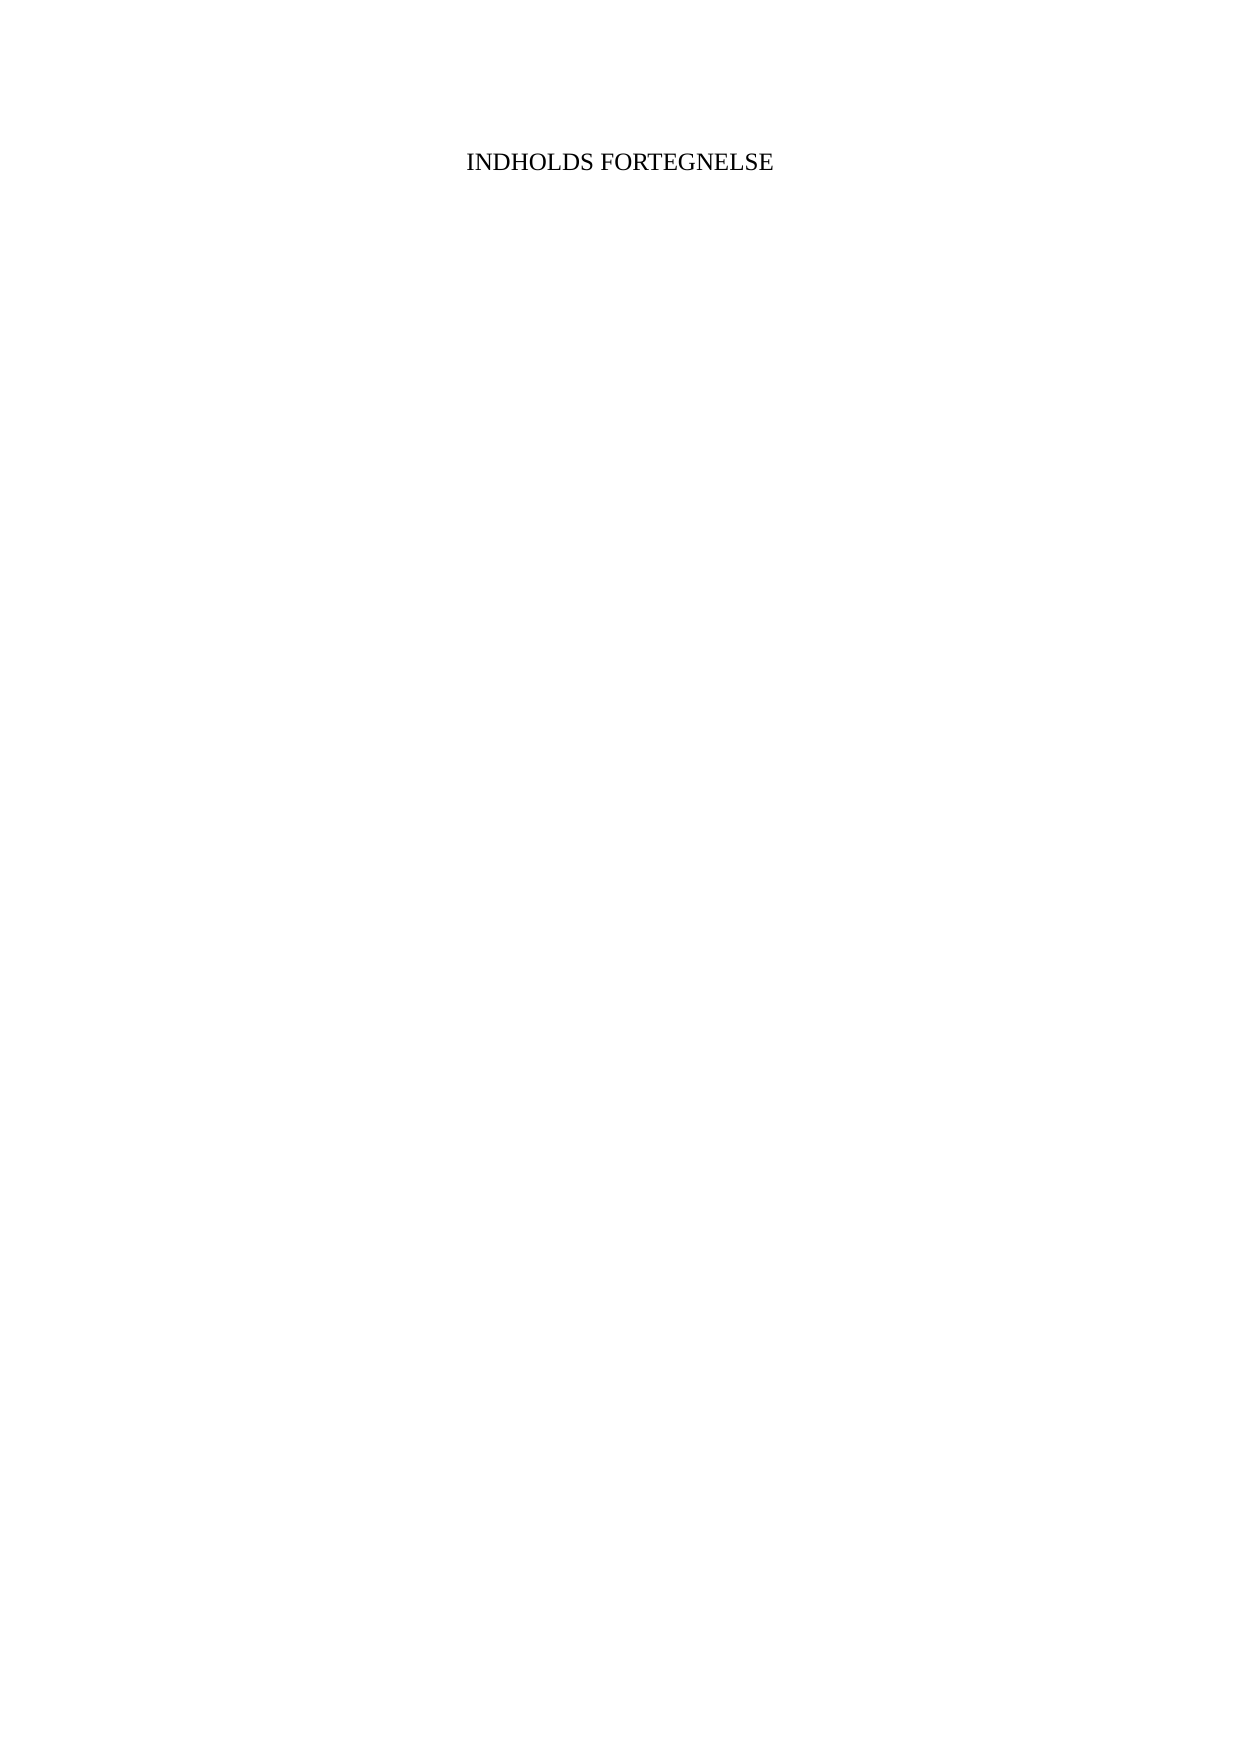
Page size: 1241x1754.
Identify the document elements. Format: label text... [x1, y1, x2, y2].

text INDHOLDS FORTEGNELSE [118, 147, 1122, 176]
